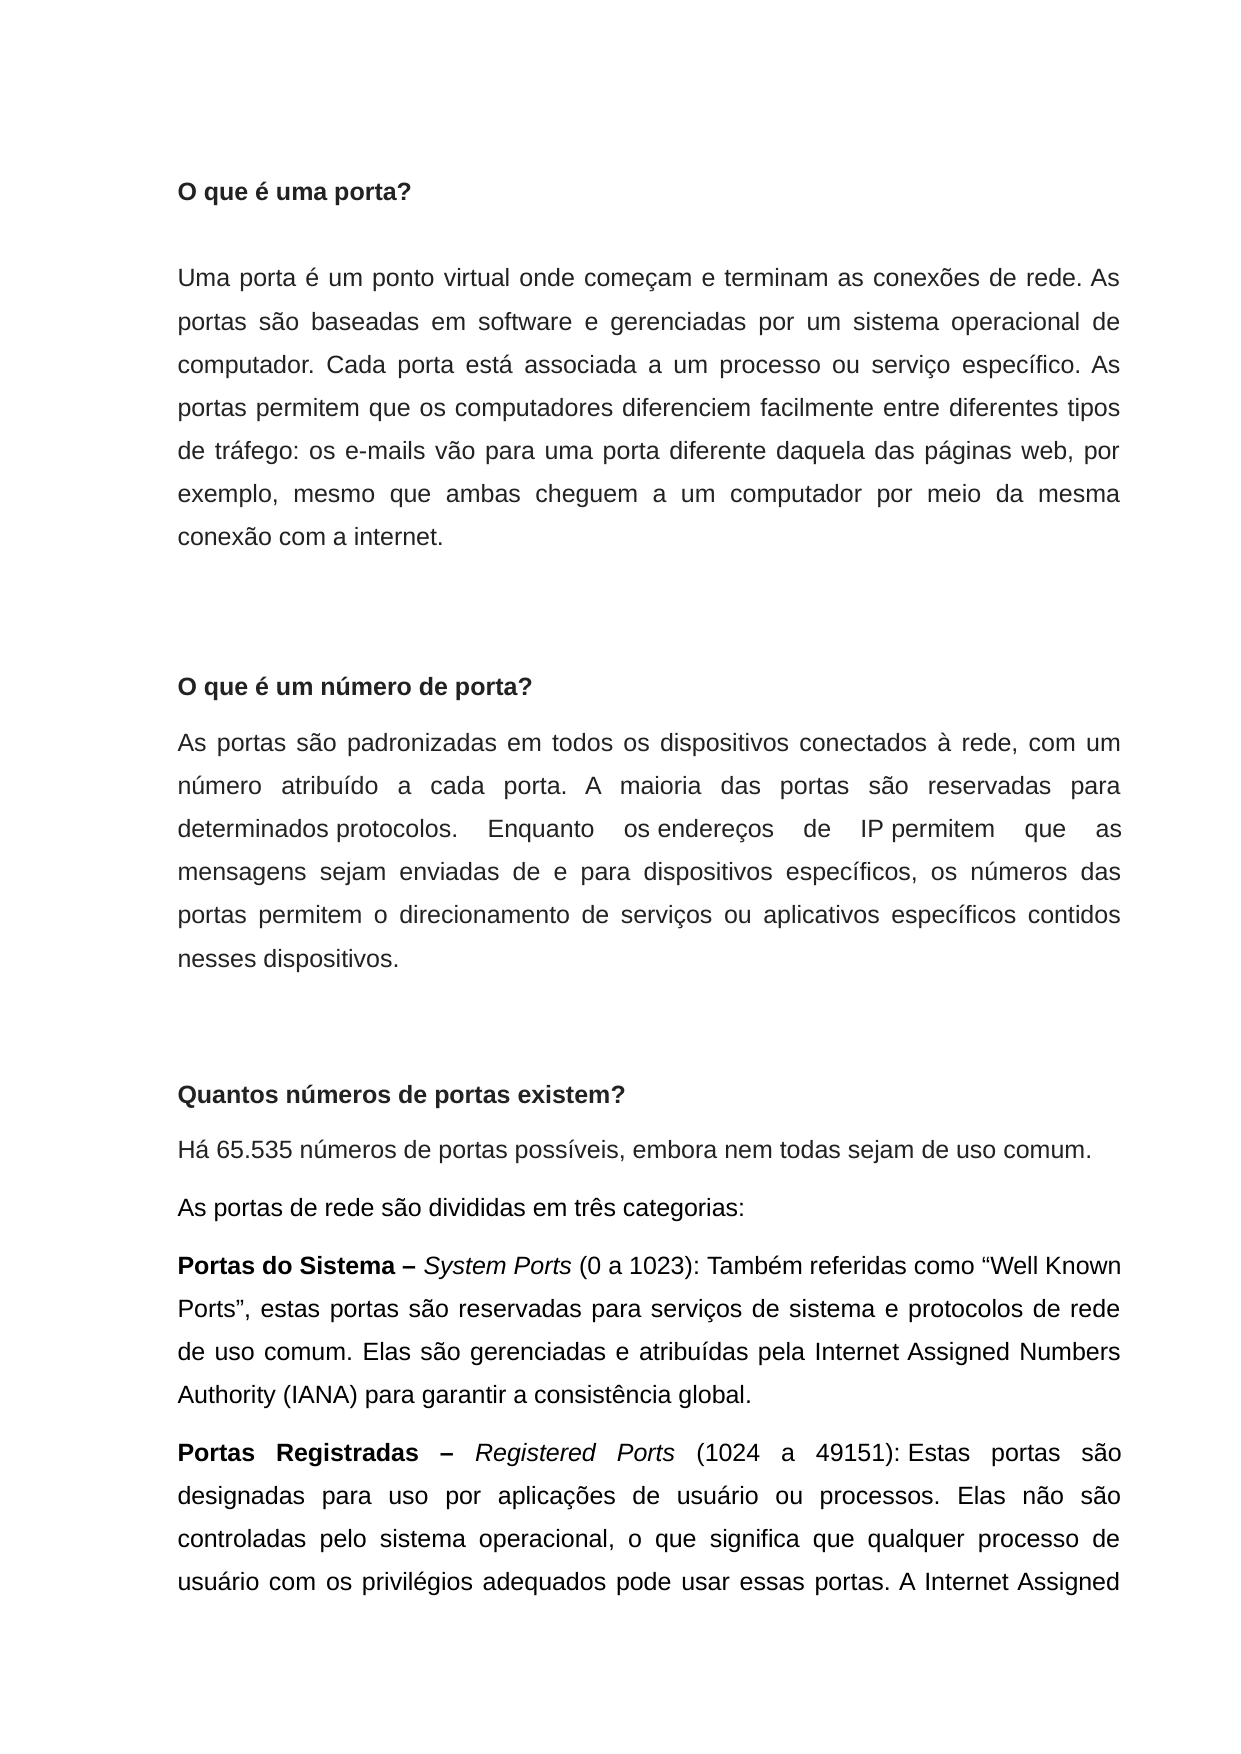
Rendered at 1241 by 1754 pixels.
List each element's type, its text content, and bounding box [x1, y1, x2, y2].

text Uma porta é um ponto virtual onde começam e terminam as conexões de rede. As portas são baseadas em software e gerenciadas por um sistema operacional de computador. Cada porta está associada a um processo ou serviço específico. As portas permitem que os computadores diferenciem facilmente entre diferentes tipos de tráfego: os e-mails vão para uma porta diferente daquela das páginas web, por exemplo, mesmo que ambas cheguem a um computador por meio da mesma conexão com a internet. [177, 263, 1122, 551]
text As portas são padronizadas em todos os dispositivos conectados à rede, com um número atribuído a cada porta. A maioria das portas são reservadas para determinados protocolos. Enquanto os endereços de IP permitem que as mensagens sejam enviadas de e para dispositivos específicos, os números das portas permitem o direcionamento de serviços ou aplicativos específicos contidos nesses dispositivos. [177, 728, 1122, 972]
subtitle Quantos números de portas existem? [177, 1080, 1122, 1109]
subtitle O que é um número de porta? [177, 672, 1122, 701]
text Há 65.535 números de portas possíveis, embora nem todas sejam de uso comum. [177, 1136, 1122, 1164]
text Portas Registradas – Registered Ports (1024 a 49151): Estas portas são designadas para uso por aplicações de usuário ou processos. Elas não são controladas pelo sistema operacional, o que significa que qualquer processo de usuário com os privilégios adequados pode usar essas portas. A Internet Assigned [177, 1438, 1122, 1596]
text O que é uma porta? [177, 177, 1122, 206]
text Portas do Sistema – System Ports (0 a 1023): Também referidas como “Well Known Ports”, estas portas são reservadas para serviços de sistema e protocolos de rede de uso comum. Elas são gerenciadas e atribuídas pela Internet Assigned Numbers Authority (IANA) para garantir a consistência global. [177, 1251, 1122, 1409]
text As portas de rede são divididas em três categorias: [177, 1193, 1122, 1222]
